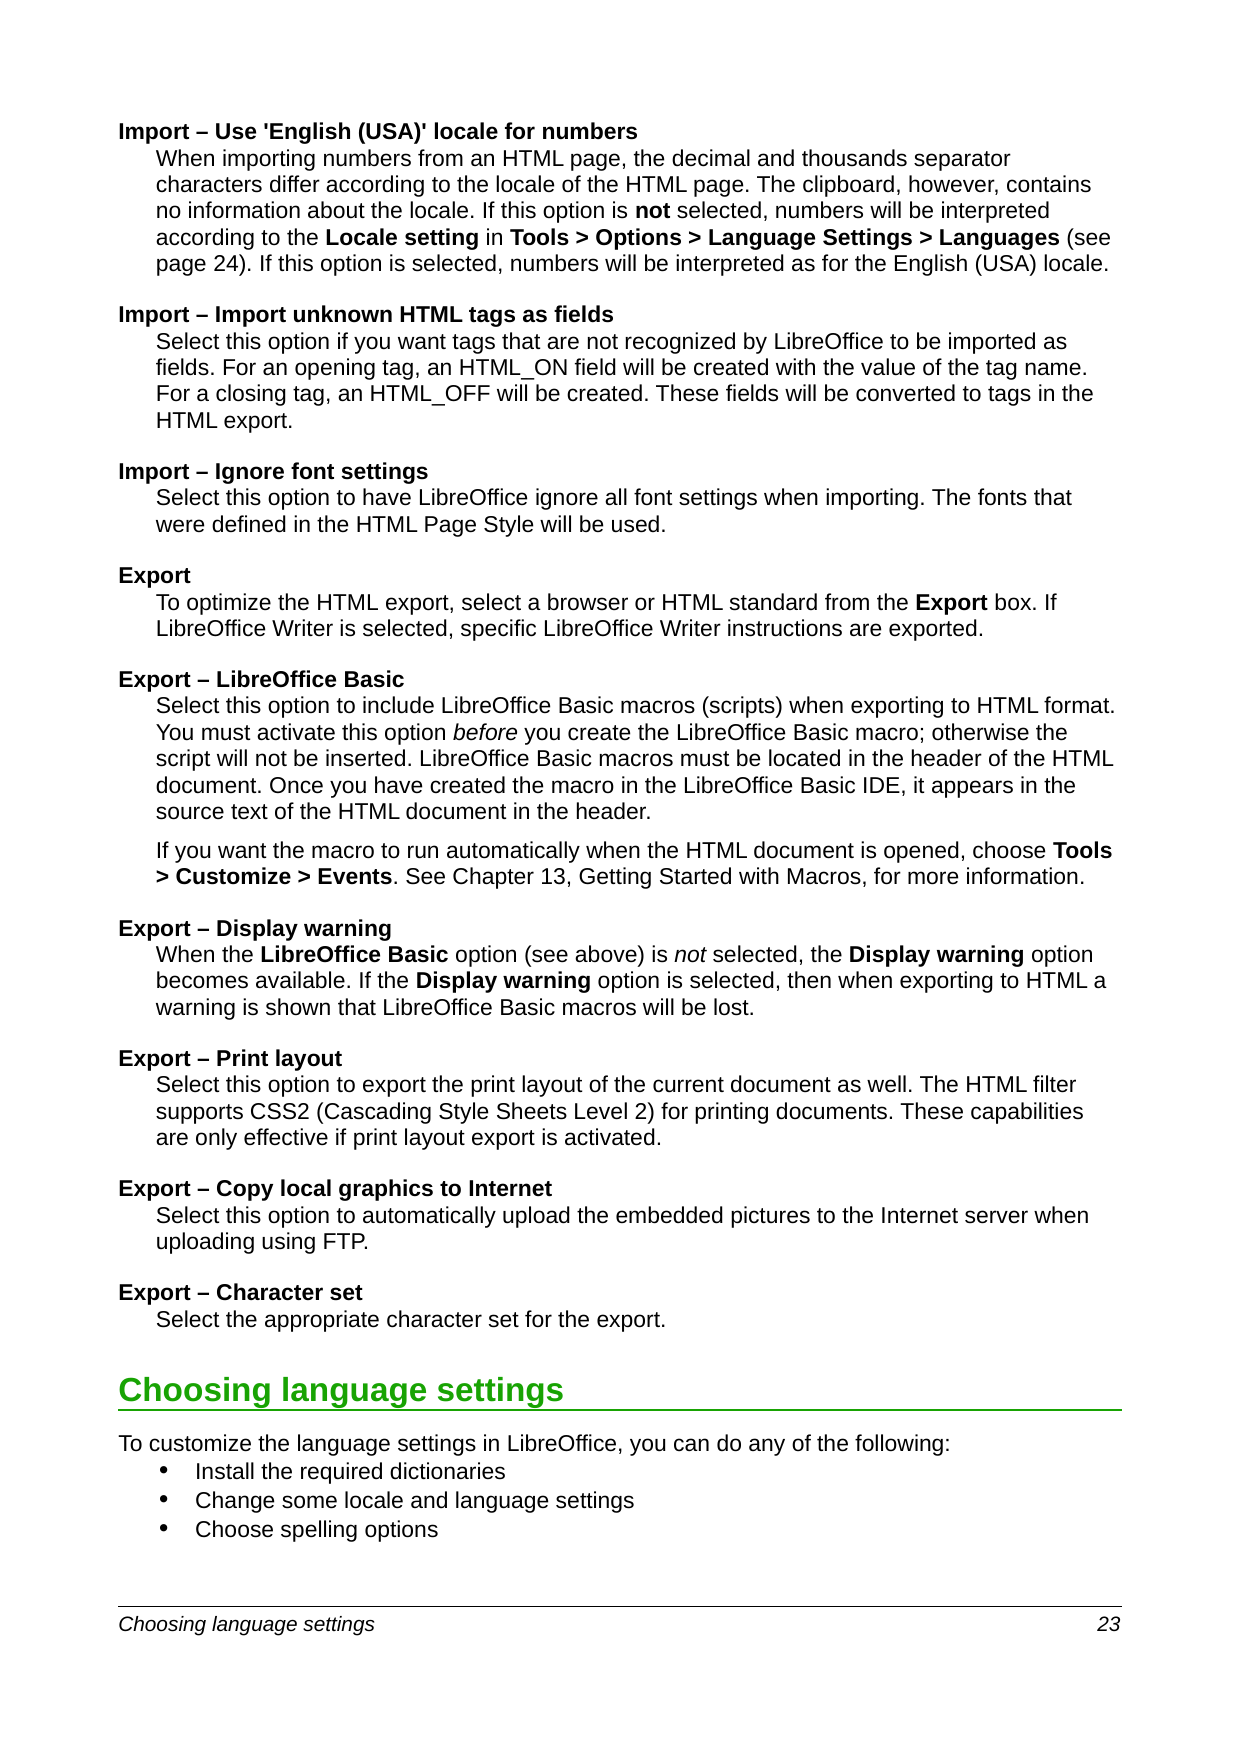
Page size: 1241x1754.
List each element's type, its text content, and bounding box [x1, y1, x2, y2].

text To optimize the HTML export, select a browser or HTML standard from the Export box. If LibreOffice Writer is selected, specific LibreOffice Writer instructions are exported. [156, 588, 1122, 641]
text Select the appropriate character set for the export. [156, 1306, 1122, 1332]
text Import – Use 'English (USA)' locale for numbers [118, 118, 1122, 144]
text When importing numbers from an HTML page, the decimal and thousands separator characters differ according to the locale of the HTML page. The clipboard, however, contains no information about the locale. If this option is not selected, numbers will be interpreted according to the Locale setting in Tools > Options > Language Settings > Languages (see page 24). If this option is selected, numbers will be interpreted as for the English (USA) locale. [156, 144, 1122, 276]
text When the LibreOffice Basic option (see above) is not selected, the Display warning option becomes available. If the Display warning option is selected, then when exporting to HTML a warning is shown that LibreOffice Basic macros will be lost. [156, 941, 1122, 1020]
text Import – Import unknown HTML tags as fields [118, 301, 1122, 328]
list Change some locale and language settings [156, 1485, 1122, 1514]
text Select this option to have LibreOffice ignore all font settings when importing. The fonts that were defined in the HTML Page Style will be used. [156, 484, 1122, 537]
text If you want the macro to run automatically when the HTML document is opened, choose Tools > Customize > Events. See Chapter 13, Getting Started with Macros, for more information. [156, 837, 1122, 889]
text Export – Display warning [118, 914, 1122, 941]
text Select this option to automatically upload the embedded pictures to the Internet server when uploading using FTP. [156, 1202, 1122, 1254]
list Install the required dictionaries [156, 1456, 1122, 1485]
text Export – LibreOffice Basic [118, 666, 1122, 692]
text Select this option if you want tags that are not recognized by LibreOffice to be imported as fields. For an opening tag, an HTML_ON field will be created with the value of the tag name. For a closing tag, an HTML_OFF will be created. These fields will be converted to tags in the HTML export. [156, 328, 1122, 433]
list To customize the language settings in LibreOffice, you can do any of the following: [118, 1430, 1122, 1456]
text Import – Ignore font settings [118, 458, 1122, 484]
subtitle Choosing language settings [118, 1371, 1122, 1409]
text Select this option to export the print layout of the current document as well. The HTML filter supports CSS2 (Cascading Style Sheets Level 2) for printing documents. These capabilities are only effective if print layout export is activated. [156, 1071, 1122, 1150]
text Export – Copy local graphics to Internet [118, 1175, 1122, 1202]
text Select this option to include LibreOffice Basic macros (scripts) when exporting to HTML format. You must activate this option before you create the LibreOffice Basic macro; otherwise the script will not be inserted. LibreOffice Basic macros must be located in the header of the HTML document. Once you have created the macro in the LibreOffice Basic IDE, it appears in the source text of the HTML document in the header. [156, 692, 1122, 824]
text Export [118, 562, 1122, 588]
list Choose spelling options [156, 1514, 1122, 1544]
text Export – Character set [118, 1279, 1122, 1306]
text Export – Print layout [118, 1045, 1122, 1071]
